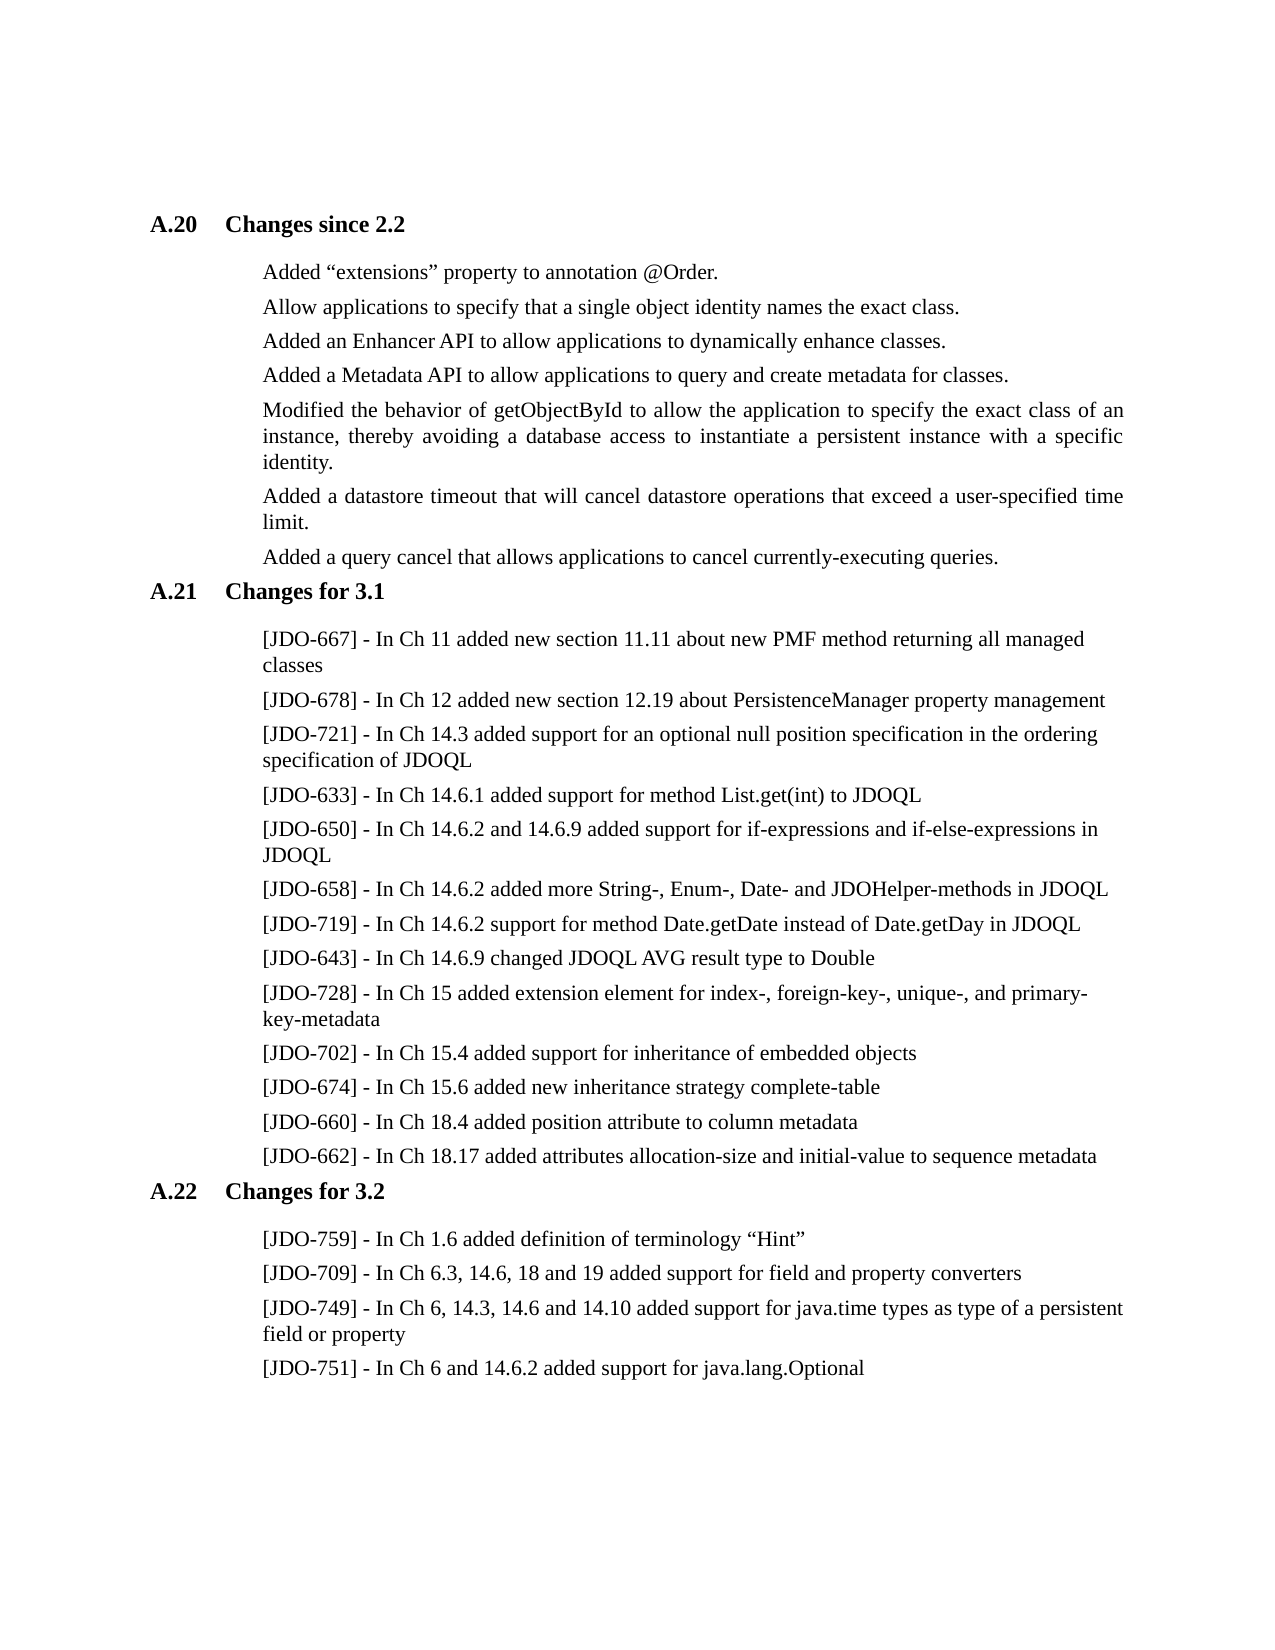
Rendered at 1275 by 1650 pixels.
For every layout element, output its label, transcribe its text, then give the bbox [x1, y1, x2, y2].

text [JDO-749] - In Ch 6, 14.3, 14.6 and 14.10 added support for java.time types as type of a persistent field or property [262, 1294, 1125, 1346]
text Added a query cancel that allows applications to cancel currently-executing queries. [262, 543, 1125, 569]
text [JDO-674] - In Ch 15.6 added new inheritance strategy complete-table [262, 1073, 1125, 1099]
text [JDO-678] - In Ch 12 added new section 12.19 about PersistenceManager property management [262, 686, 1125, 712]
text [JDO-662] - In Ch 18.17 added attributes allocation-size and initial-value to sequence metadata [262, 1142, 1125, 1168]
text Added a Metadata API to allow applications to query and create metadata for classes. [262, 362, 1125, 388]
text [JDO-719] - In Ch 14.6.2 support for method Date.getDate instead of Date.getDay in JDOQL [262, 910, 1125, 936]
subtitle Changes for 3.1 [150, 577, 1125, 605]
text [JDO-650] - In Ch 14.6.2 and 14.6.9 added support for if-expressions and if-else-expressions in JDOQL [262, 815, 1125, 867]
text Modified the behavior of getObjectById to allow the application to specify the exact class of an instance, thereby avoiding a database access to instantiate a persistent instance with a specific identity. [262, 396, 1125, 474]
text Allow applications to specify that a single object identity names the exact class. [262, 293, 1125, 319]
text [JDO-721] - In Ch 14.3 added support for an optional null position specification in the ordering specification of JDOQL [262, 720, 1125, 772]
text [JDO-709] - In Ch 6.3, 14.6, 18 and 19 added support for field and property converters [262, 1259, 1125, 1286]
subtitle Changes since 2.2 [150, 210, 1125, 238]
text Added an Enhancer API to allow applications to dynamically enhance classes. [262, 327, 1125, 353]
text [JDO-667] - In Ch 11 added new section 11.11 about new PMF method returning all managed classes [262, 626, 1125, 678]
subtitle Changes for 3.2 [150, 1177, 1125, 1204]
text [JDO-751] - In Ch 6 and 14.6.2 added support for java.lang.Optional [262, 1354, 1125, 1380]
text [JDO-728] - In Ch 15 added extension element for index-, foreign-key-, unique-, and primary-key-metadata [262, 979, 1125, 1031]
text [JDO-658] - In Ch 14.6.2 added more String-, Enum-, Date- and JDOHelper-methods in JDOQL [262, 876, 1125, 902]
text Added “extensions” property to annotation @Order. [262, 258, 1125, 284]
text Added a datastore timeout that will cancel datastore operations that exceed a user-specified time limit. [262, 482, 1125, 534]
text [JDO-643] - In Ch 14.6.9 changed JDOQL AVG result type to Double [262, 944, 1125, 970]
text [JDO-702] - In Ch 15.4 added support for inheritance of embedded objects [262, 1039, 1125, 1065]
text [JDO-759] - In Ch 1.6 added definition of terminology “Hint” [262, 1225, 1125, 1251]
text [JDO-660] - In Ch 18.4 added position attribute to column metadata [262, 1108, 1125, 1134]
text [JDO-633] - In Ch 14.6.1 added support for method List.get(int) to JDOQL [262, 781, 1125, 807]
